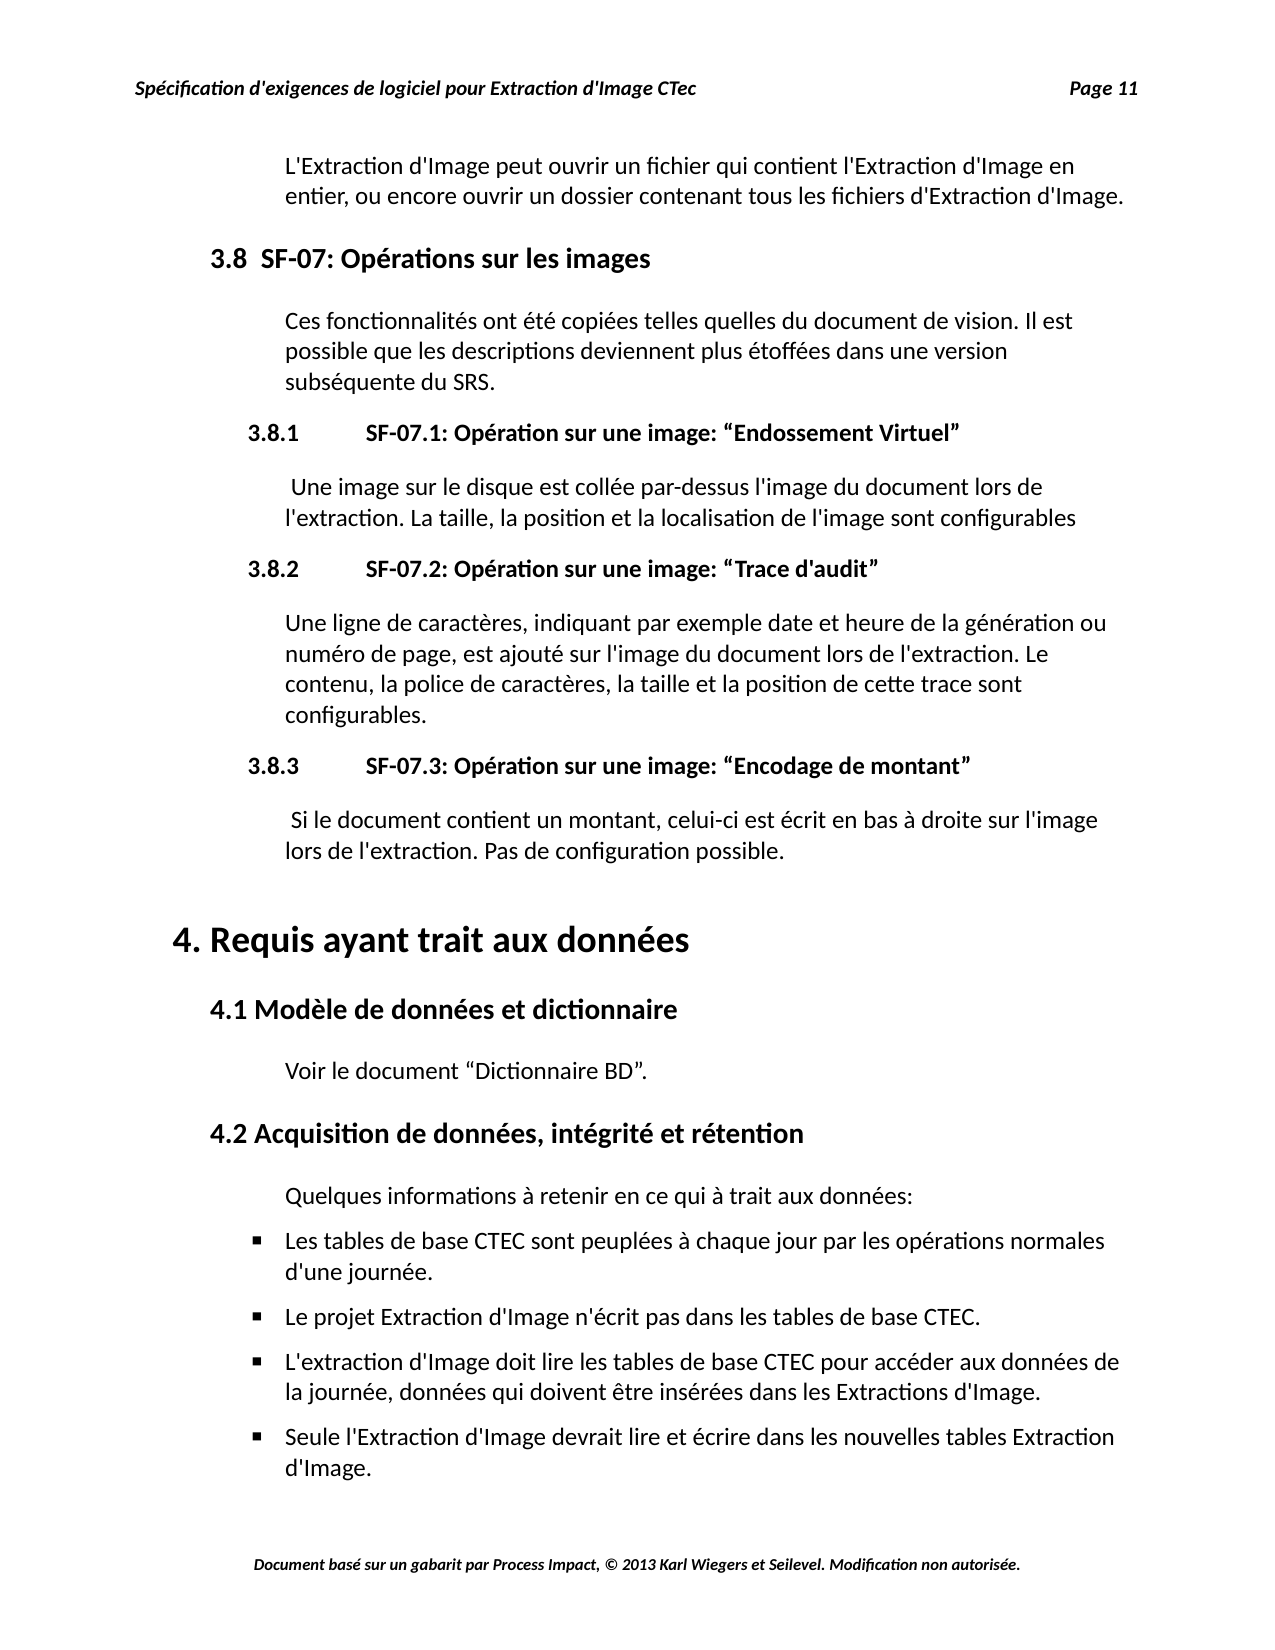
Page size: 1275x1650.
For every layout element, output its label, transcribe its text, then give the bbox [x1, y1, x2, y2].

list Quelques informations à retenir en ce qui à trait aux données: [247, 1180, 1140, 1211]
list Voir le document “Dictionnaire BD”. [247, 1056, 1140, 1086]
list Une ligne de caractères, indiquant par exemple date et heure de la génération ou numéro de page, est ajouté sur l'image du document lors de l'extraction. Le contenu, la police de caractères, la taille et la position de cette trace sont configurables. [247, 608, 1140, 730]
list Si le document contient un montant, celui-ci est écrit en bas à droite sur l'image lors de l'extraction. Pas de configuration possible. [247, 805, 1140, 866]
text Ces fonctionnalités ont été copiées telles quelles du document de vision. Il est possible que les descriptions deviennent plus étoffées dans une version subséquente du SRS. [135, 305, 1140, 397]
list L'Extraction d'Image peut ouvrir un fichier qui contient l'Extraction d'Image en entier, ou encore ouvrir un dossier contenant tous les fichiers d'Extraction d'Image. [247, 150, 1140, 211]
subtitle Acquisition de données, intégrité et rétention [210, 1115, 1140, 1151]
subtitle SF-07.1: Opération sur une image: “Endossement Virtuel” [247, 422, 1140, 447]
subtitle Modèle de données et dictionnaire [210, 991, 1140, 1026]
list Les tables de base CTEC sont peuplées à chaque jour par les opérations normales d'une journée. [247, 1225, 1140, 1286]
subtitle SF-07.3: Opération sur une image: “Encodage de montant” [247, 755, 1140, 780]
subtitle SF-07: Opérations sur les images [210, 240, 1140, 276]
subtitle Requis ayant trait aux données [172, 916, 1140, 962]
subtitle SF-07.2: Opération sur une image: “Trace d'audit” [247, 558, 1140, 583]
list Seule l'Extraction d'Image devrait lire et écrire dans les nouvelles tables Extraction d'Image. [247, 1421, 1140, 1482]
list L'extraction d'Image doit lire les tables de base CTEC pour accéder aux données de la journée, données qui doivent être insérées dans les Extractions d'Image. [247, 1346, 1140, 1407]
list Une image sur le disque est collée par-dessus l'image du document lors de l'extraction. La taille, la position et la localisation de l'image sont configurables [247, 472, 1140, 533]
list Le projet Extraction d'Image n'écrit pas dans les tables de base CTEC. [247, 1301, 1140, 1331]
